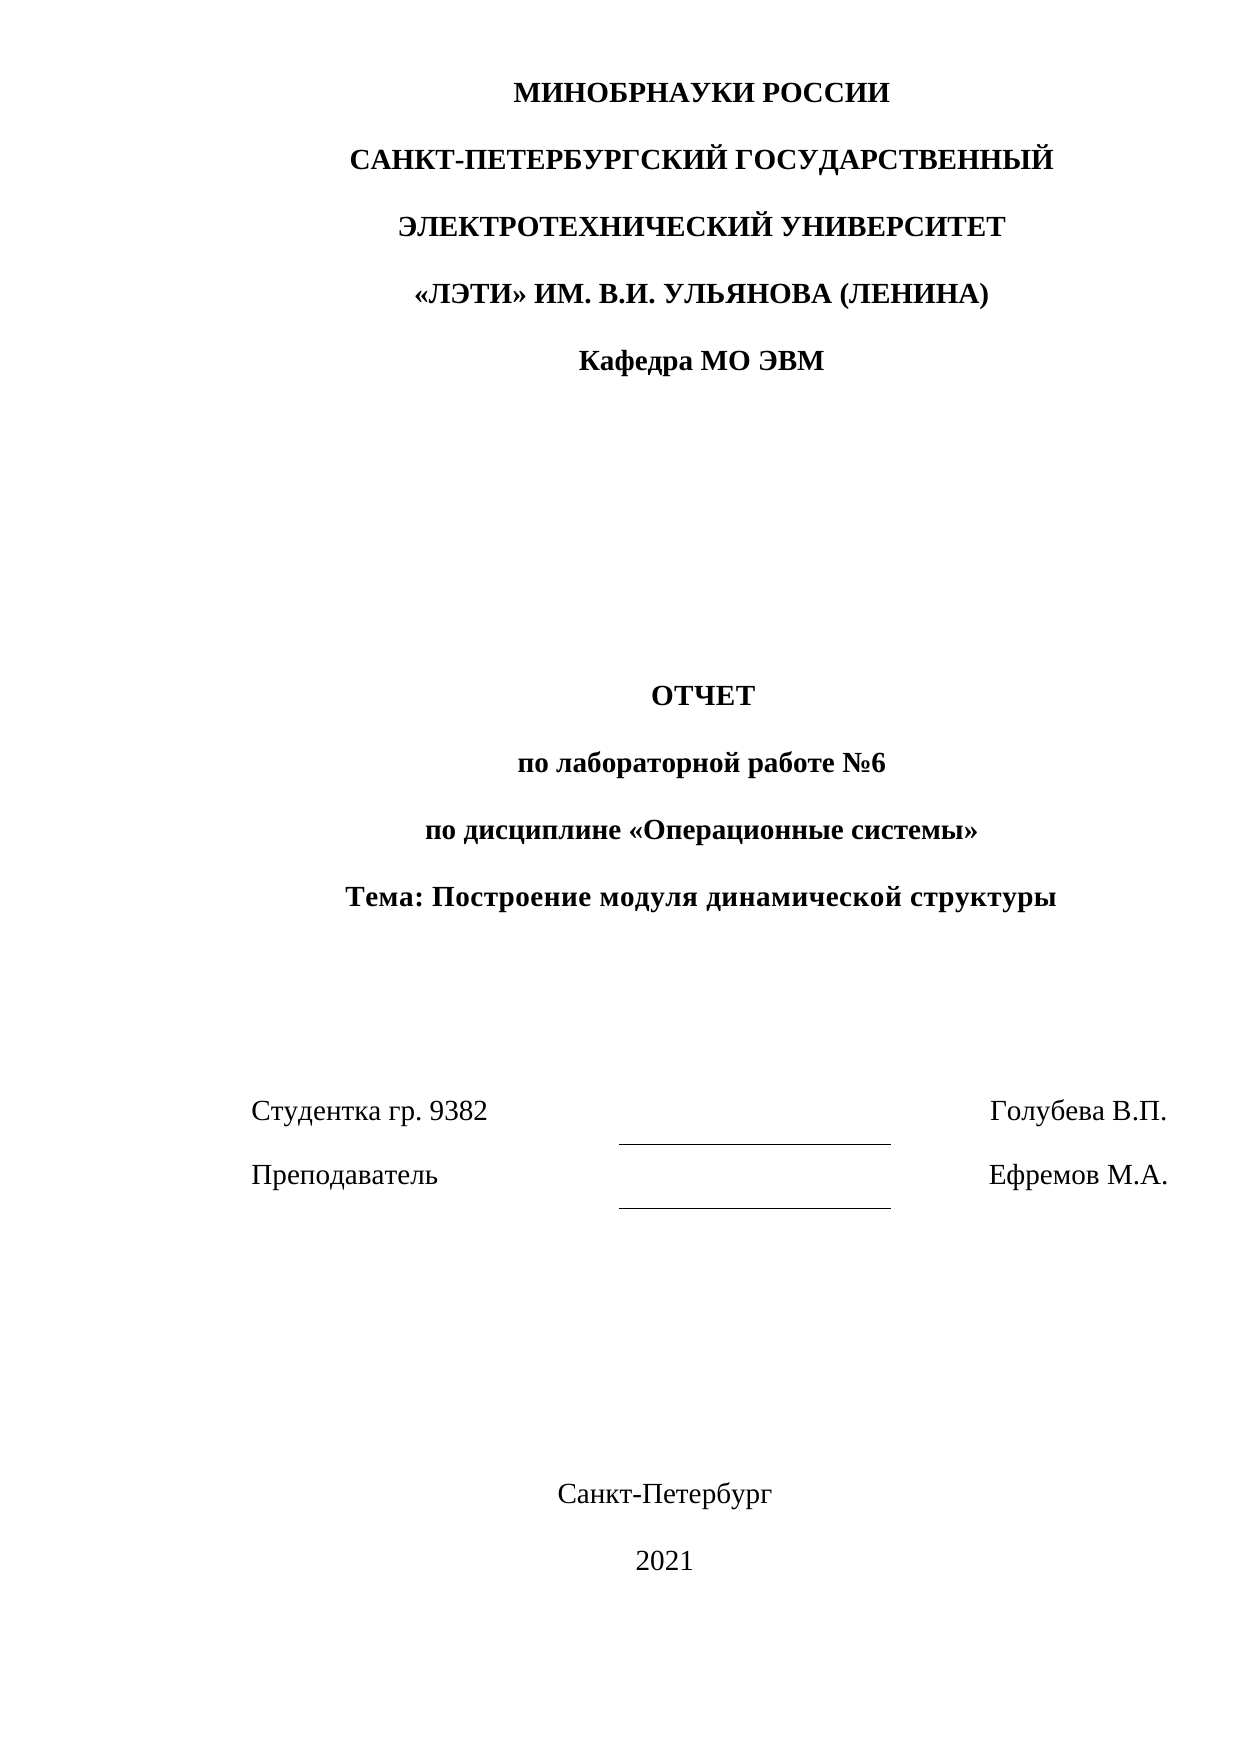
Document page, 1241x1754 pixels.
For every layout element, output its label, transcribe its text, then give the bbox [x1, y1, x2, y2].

table_header Голубева В.П. [891, 1080, 1192, 1144]
text Тема: Построение модуля динамической структуры [177, 879, 1152, 912]
text Кафедра МО ЭВМ [177, 343, 1152, 376]
text по дисциплине «Операционные системы» [177, 812, 1152, 845]
text Санкт-Петербургский государственный [177, 142, 1152, 176]
table_cell Преподаватель [166, 1144, 619, 1208]
text по лабораторной работе №6 [177, 745, 1152, 778]
table_header [619, 1080, 891, 1144]
text электротехнический университет [177, 209, 1152, 242]
text МИНОБРНАУКИ РОССИИ [177, 75, 1152, 108]
text отчет [177, 678, 1152, 711]
text 2021 [177, 1543, 1152, 1577]
table_cell [619, 1145, 891, 1208]
table_cell Ефремов М.А. [891, 1144, 1192, 1208]
text «ЛЭТИ» им. В.И. Ульянова (Ленина) [177, 276, 1152, 309]
table_header Студентка гр. 9382 [166, 1080, 619, 1144]
text Санкт-Петербург [177, 1477, 1152, 1510]
